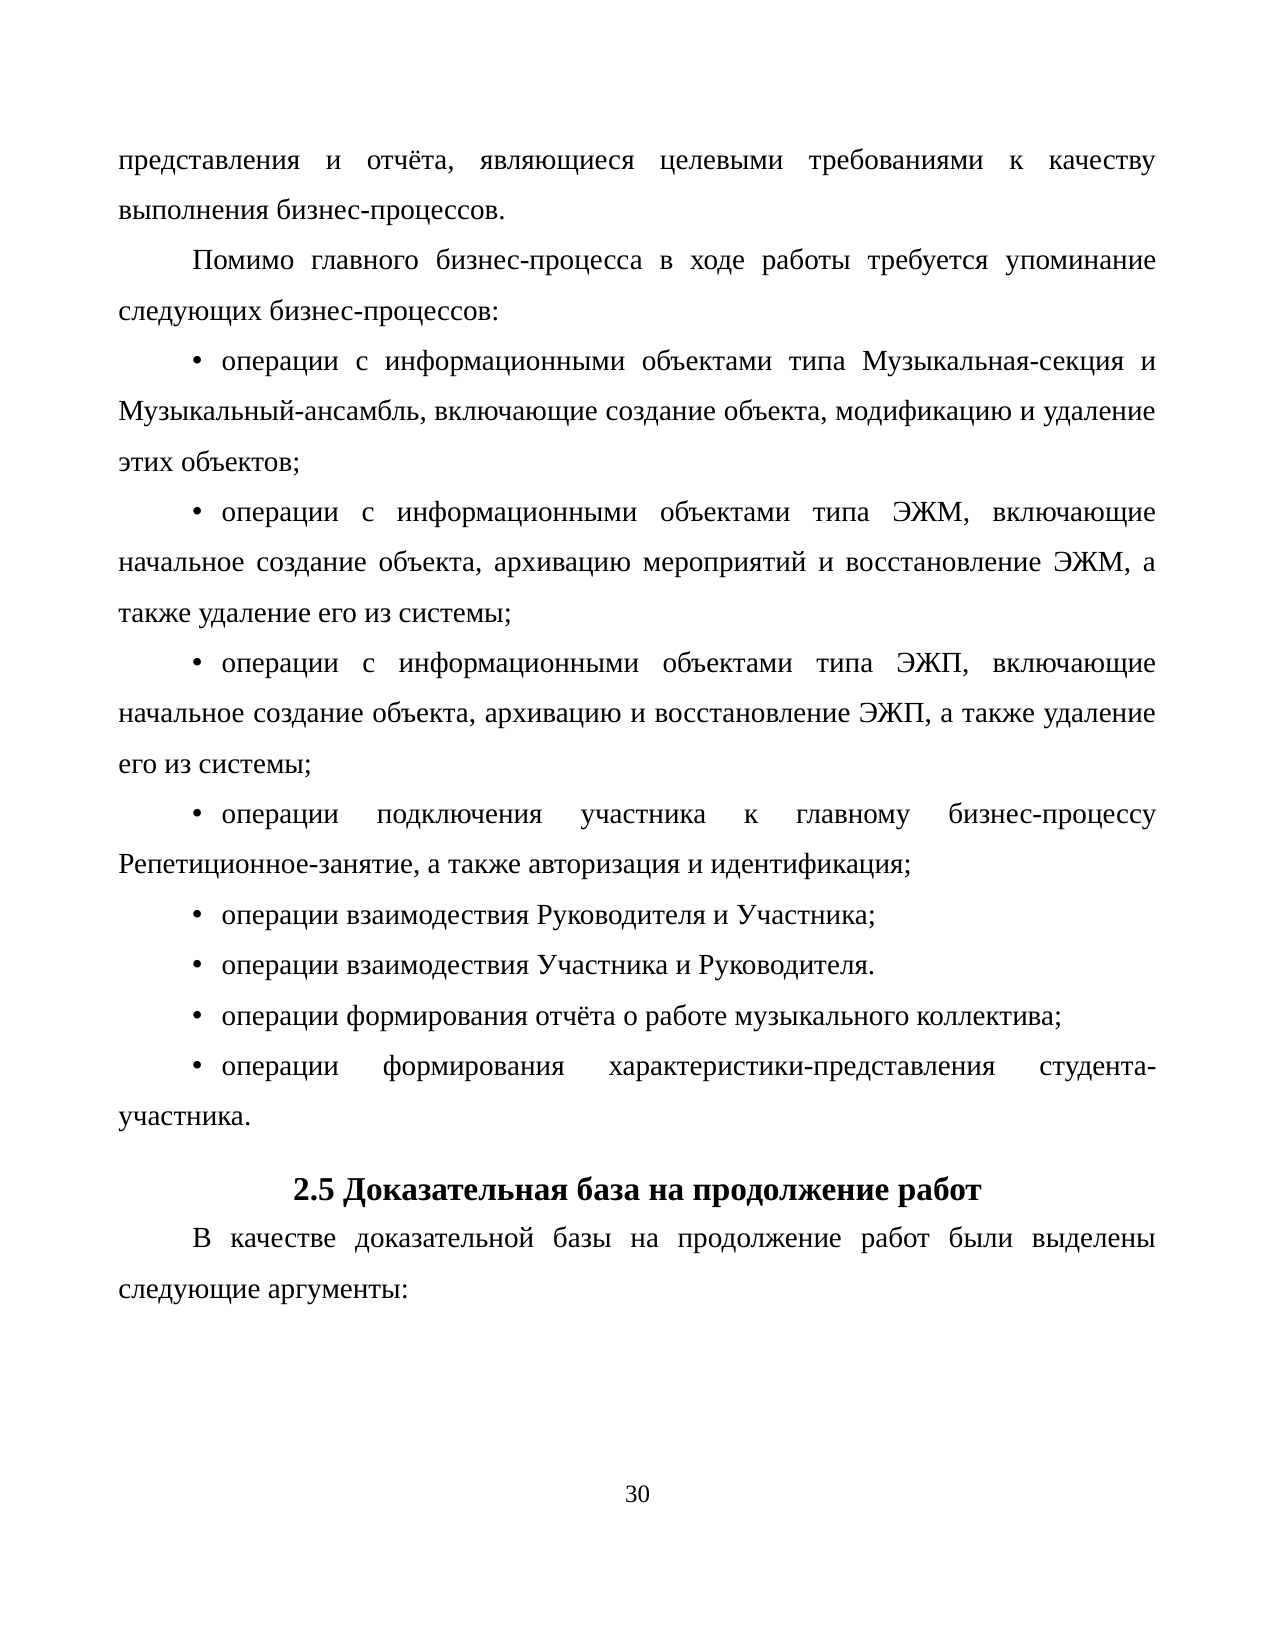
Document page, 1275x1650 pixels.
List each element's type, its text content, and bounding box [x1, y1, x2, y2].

subtitle 2.5 Доказательная база на продолжение работ [118, 1170, 1157, 1208]
list операции формирования отчёта о работе музыкального коллектива; [118, 998, 1157, 1031]
text Помимо главного бизнес-процесса в ходе работы требуется упоминание следующих бизнес-процессов: [118, 242, 1157, 326]
list операции с информационными объектами типа Музыкальная-секция и Музыкальный-ансамбль, включающие создание объекта, модификацию и удаление этих объектов; [118, 343, 1157, 477]
list операции подключения участника к главному бизнес-процессу Репетиционное-занятие, а также авторизация и идентификация; [118, 796, 1157, 880]
list операции формирования характеристики-представления студента-участника. [118, 1048, 1157, 1132]
list операции взаимодествия Участника и Руководителя. [118, 947, 1157, 981]
text В качестве доказательной базы на продолжение работ были выделены следующие аргументы: [118, 1221, 1157, 1304]
list операции взаимодествия Руководителя и Участника; [118, 897, 1157, 931]
list представления и отчёта, являющиеся целевыми требованиями к качеству выполнения бизнес-процессов. [118, 142, 1157, 226]
list операции с информационными объектами типа ЭЖП, включающие начальное создание объекта, архивацию и восстановление ЭЖП, а также удаление его из системы; [118, 645, 1157, 779]
list операции с информационными объектами типа ЭЖМ, включающие начальное создание объекта, архивацию мероприятий и восстановление ЭЖМ, а также удаление его из системы; [118, 494, 1157, 628]
